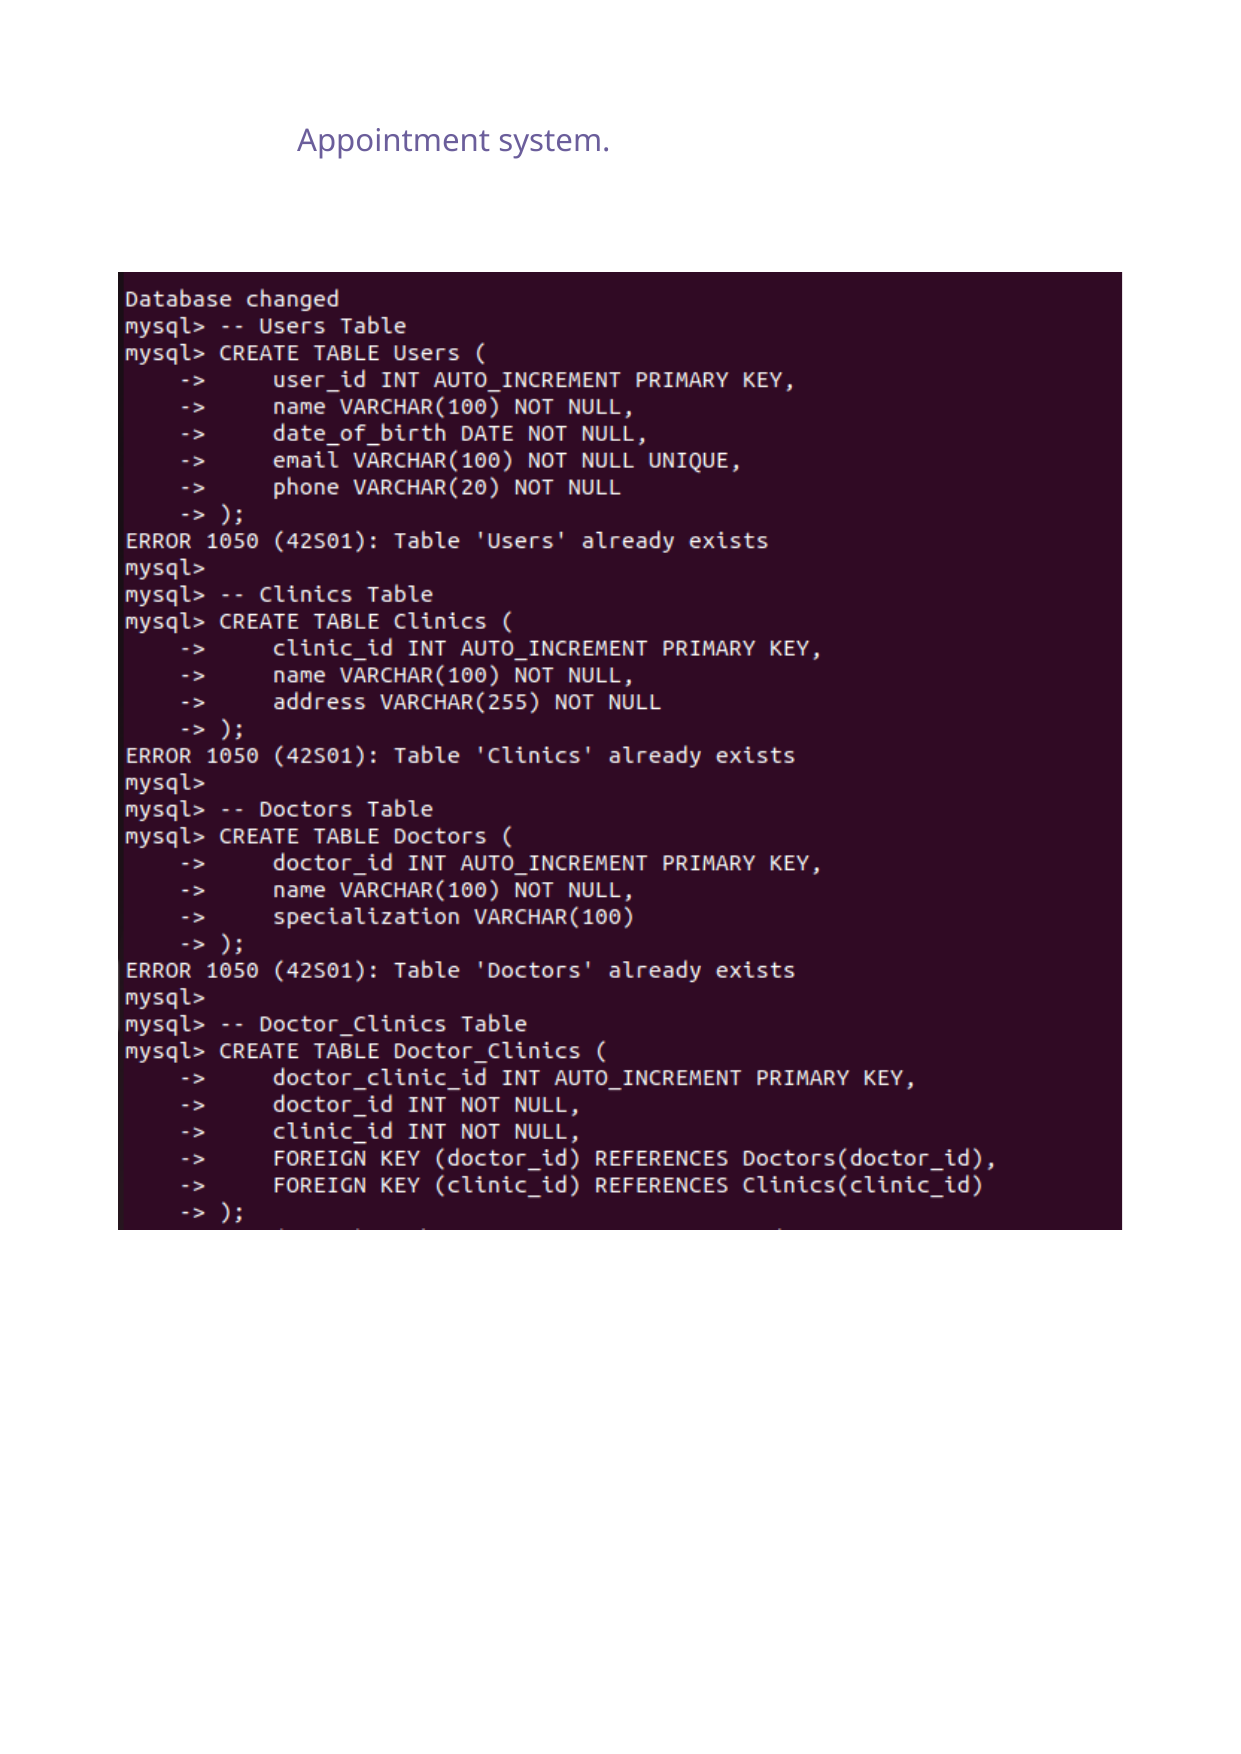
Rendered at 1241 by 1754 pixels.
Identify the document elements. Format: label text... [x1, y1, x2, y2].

picture [118, 272, 1123, 1230]
text Appointment system. [118, 118, 1122, 161]
